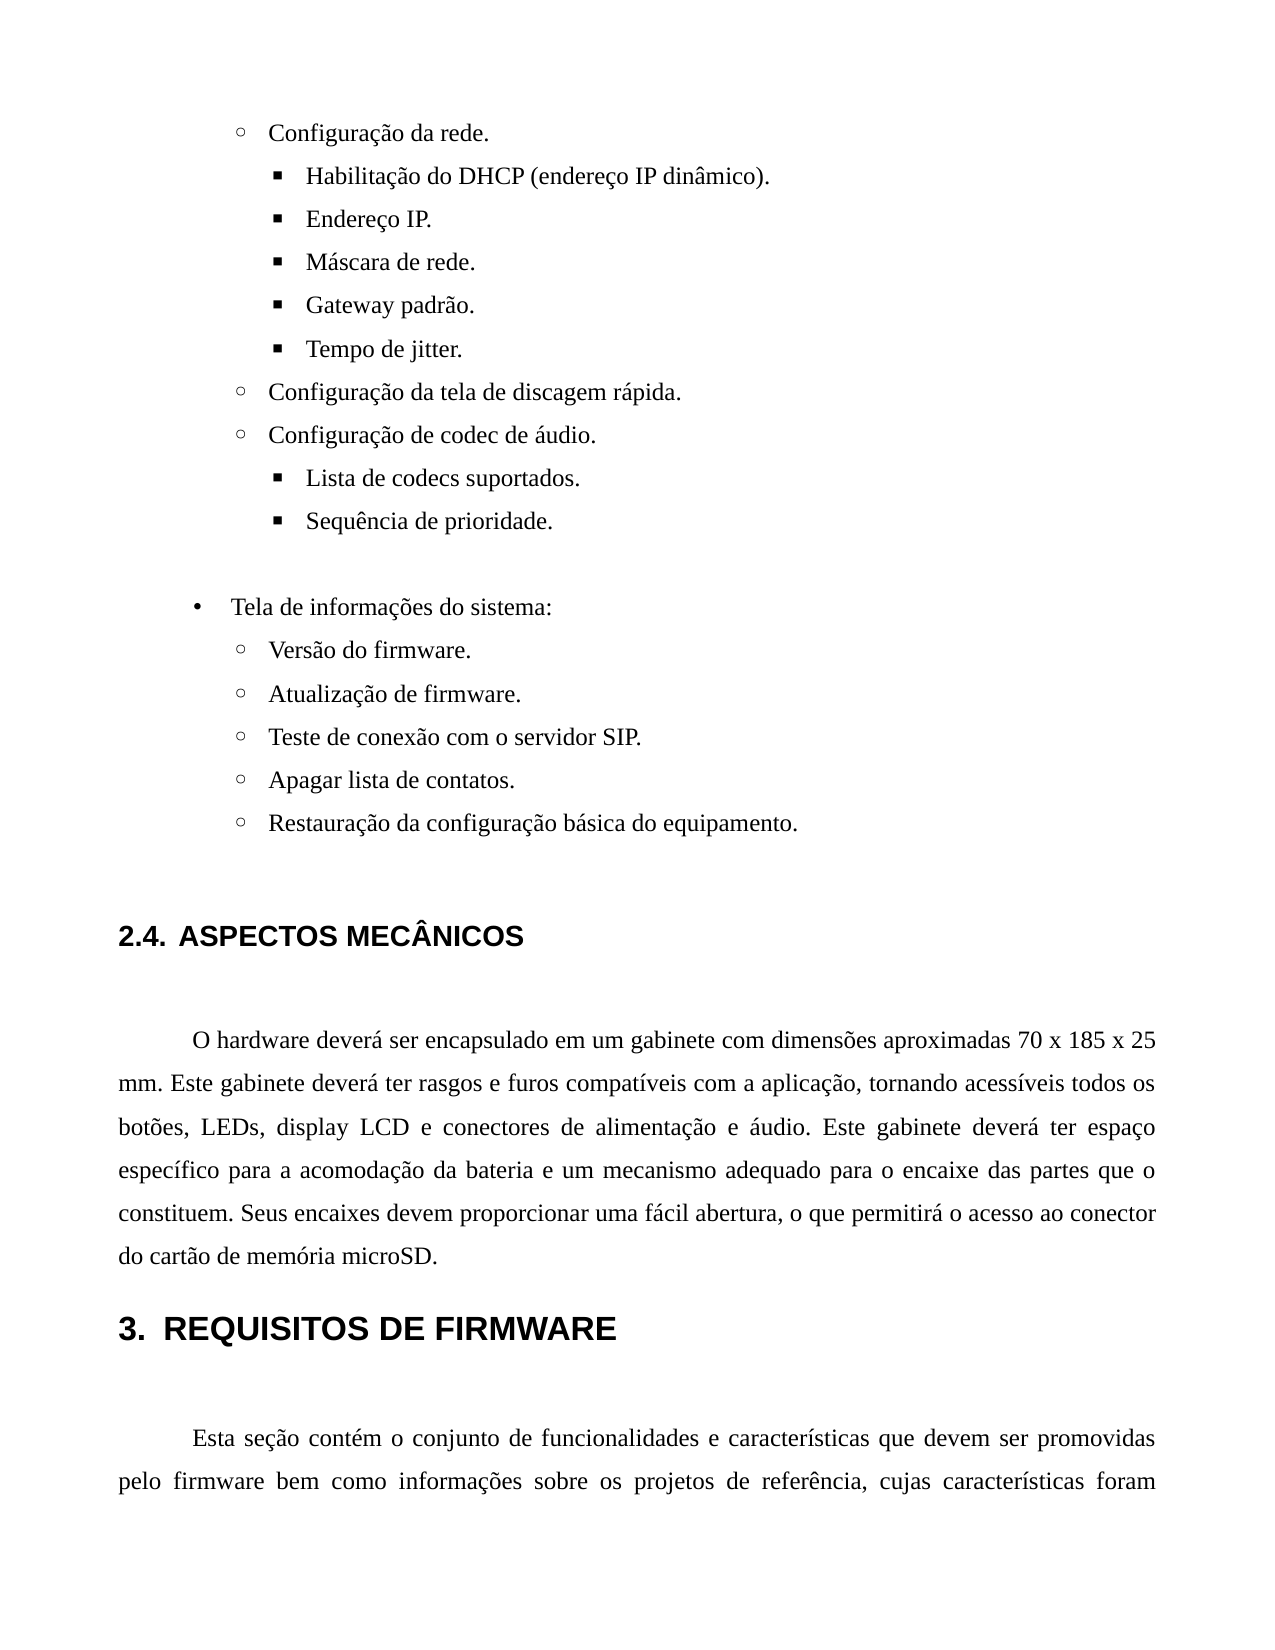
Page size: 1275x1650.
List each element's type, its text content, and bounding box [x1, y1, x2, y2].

list Configuração da rede. [231, 118, 1157, 147]
subtitle ASPECTOS MECÂNICOS [118, 919, 1157, 953]
list Endereço IP. [268, 204, 1157, 233]
list Restauração da configuração básica do equipamento. [231, 808, 1157, 837]
list Apagar lista de contatos. [231, 765, 1157, 794]
text O hardware deverá ser encapsulado em um gabinete com dimensões aproximadas 70 x 185 x 25 mm. Este gabinete deverá ter rasgos e furos compatíveis com a aplicação, tornando acessíveis todos os botões, LEDs, display LCD e conectores de alimentação e áudio. Este gabinete deverá ter espaço específico para a acomodação da bateria e um mecanismo adequado para o encaixe das partes que o constituem. Seus encaixes devem proporcionar uma fácil abertura, o que permitirá o acesso ao conector do cartão de memória microSD. [118, 1025, 1157, 1270]
text Esta seção contém o conjunto de funcionalidades e características que devem ser promovidas pelo firmware bem como informações sobre os projetos de referência, cujas características foram [118, 1423, 1157, 1494]
list Teste de conexão com o servidor SIP. [231, 722, 1157, 751]
list Habilitação do DHCP (endereço IP dinâmico). [268, 161, 1157, 190]
list Sequência de prioridade. [268, 506, 1157, 535]
list Configuração de codec de áudio. [231, 420, 1157, 449]
list Gateway padrão. [268, 291, 1157, 319]
list Lista de codecs suportados. [268, 463, 1157, 492]
list Versão do firmware. [231, 636, 1157, 664]
list Tempo de jitter. [268, 334, 1157, 362]
list Atualização de firmware. [231, 679, 1157, 707]
list Máscara de rede. [268, 247, 1157, 276]
list Configuração da tela de discagem rápida. [231, 377, 1157, 406]
list Tela de informações do sistema: [193, 592, 1157, 621]
subtitle REQUISITOS DE FIRMWARE [118, 1309, 1157, 1348]
